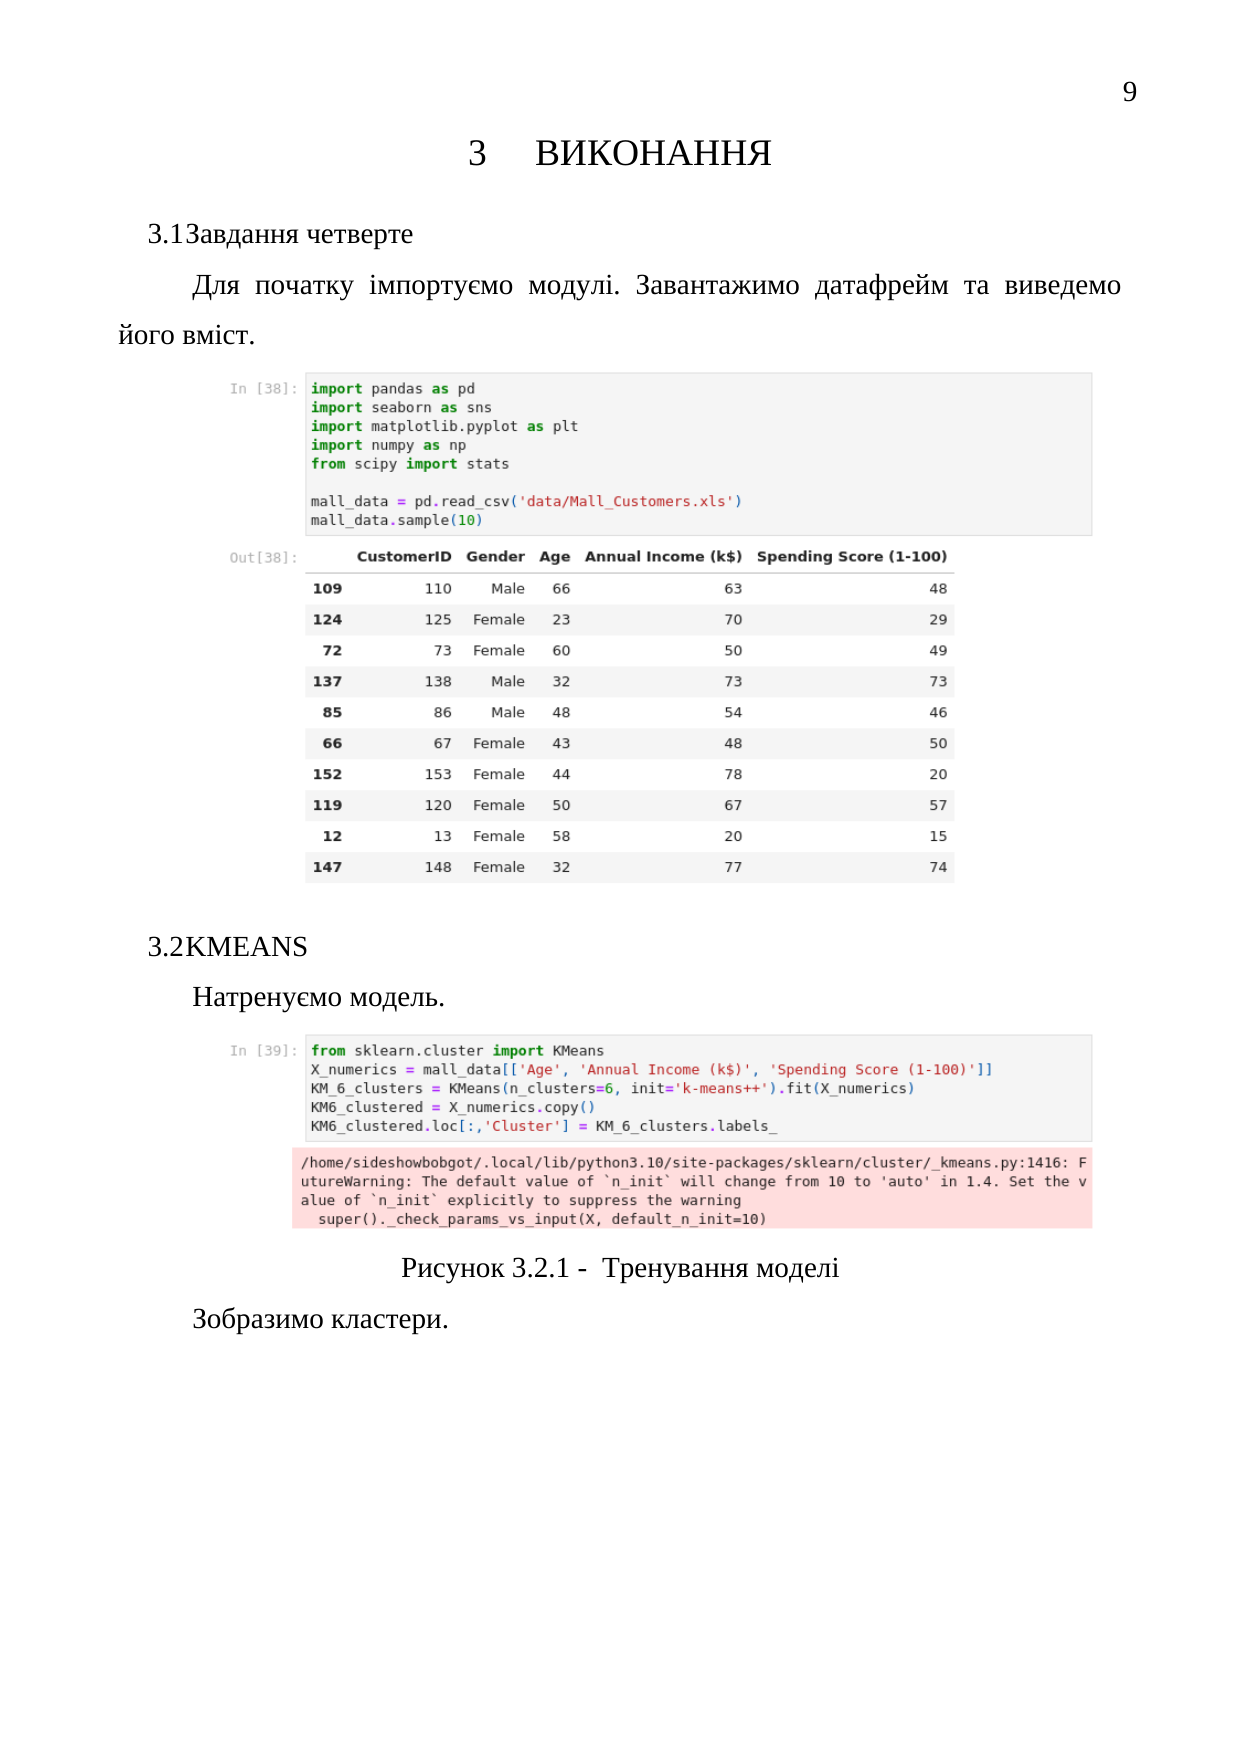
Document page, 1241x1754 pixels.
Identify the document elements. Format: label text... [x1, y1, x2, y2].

picture [216, 367, 1098, 903]
text Натренуємо модель. [118, 979, 1122, 1012]
text Тренування моделі [118, 1250, 1122, 1284]
picture [216, 1029, 1098, 1234]
text Зобразимо кластери. [118, 1301, 1122, 1334]
subtitle KMEANS [118, 929, 1122, 962]
subtitle Завдання четверте [118, 217, 1122, 250]
text Для початку імпортуємо модулі. Завантажимо датафрейм та виведемо його вміст. [118, 267, 1122, 351]
subtitle Виконання [118, 130, 1122, 173]
